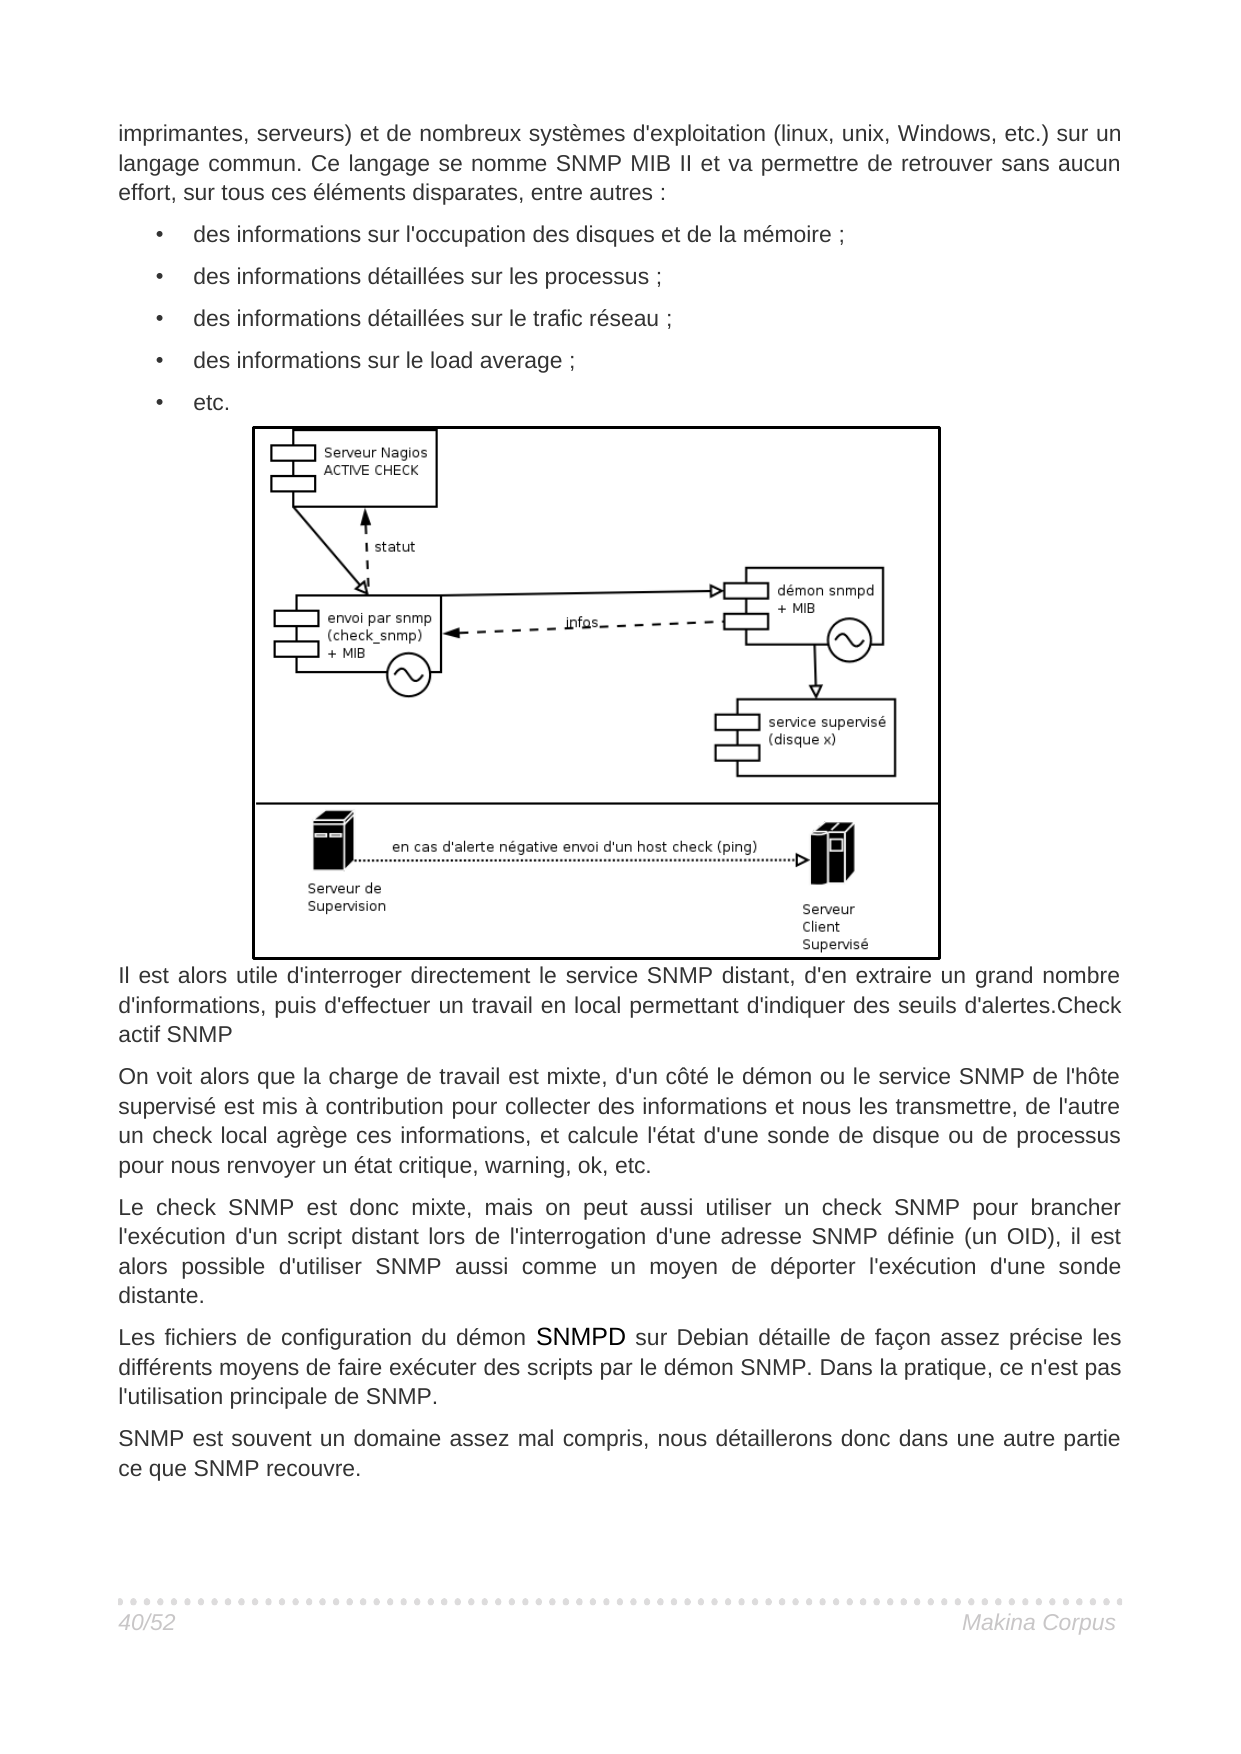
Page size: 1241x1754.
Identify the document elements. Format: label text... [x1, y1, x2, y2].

text Le check SNMP est donc mixte, mais on peut aussi utiliser un check SNMP pour brancher l'exécution d'un script distant lors de l'interrogation d'une adresse SNMP définie (un OID), il est alors possible d'utiliser SNMP aussi comme un moyen de déporter l'exécution d'une sonde distante. [118, 1192, 1122, 1309]
list etc. [156, 387, 1122, 416]
list des informations sur le load average ; [156, 345, 1122, 374]
text On voit alors que la charge de travail est mixte, d'un côté le démon ou le service SNMP de l'hôte supervisé est mis à contribution pour collecter des informations et nous les transmettre, de l'autre un check local agrège ces informations, et calcule l'état d'une sonde de disque ou de processus pour nous renvoyer un état critique, warning, ok, etc. [118, 1061, 1122, 1179]
picture [255, 429, 938, 957]
text SNMP est souvent un domaine assez mal compris, nous détaillerons donc dans une autre partie ce que SNMP recouvre. [118, 1423, 1122, 1482]
text Il est alors utile d'interroger directement le service SNMP distant, d'en extraire un grand nombre d'informations, puis d'effectuer un travail en local permettant d'indiquer des seuils d'alertes.Check actif SNMP [118, 429, 1122, 1049]
list des informations détaillées sur le trafic réseau ; [156, 303, 1122, 332]
text imprimantes, serveurs) et de nombreux systèmes d'exploitation (linux, unix, Windows, etc.) sur un langage commun. Ce langage se nomme SNMP MIB II et va permettre de retrouver sans aucun effort, sur tous ces éléments disparates, entre autres : [118, 118, 1122, 207]
list des informations détaillées sur les processus ; [156, 261, 1122, 291]
picture [118, 1593, 1123, 1610]
text Les fichiers de configuration du démon SNMPD sur Debian détaille de façon assez précise les différents moyens de faire exécuter des scripts par le démon SNMP. Dans la pratique, ce n'est pas l'utilisation principale de SNMP. [118, 1322, 1122, 1411]
list des informations sur l'occupation des disques et de la mémoire ; [156, 219, 1122, 248]
